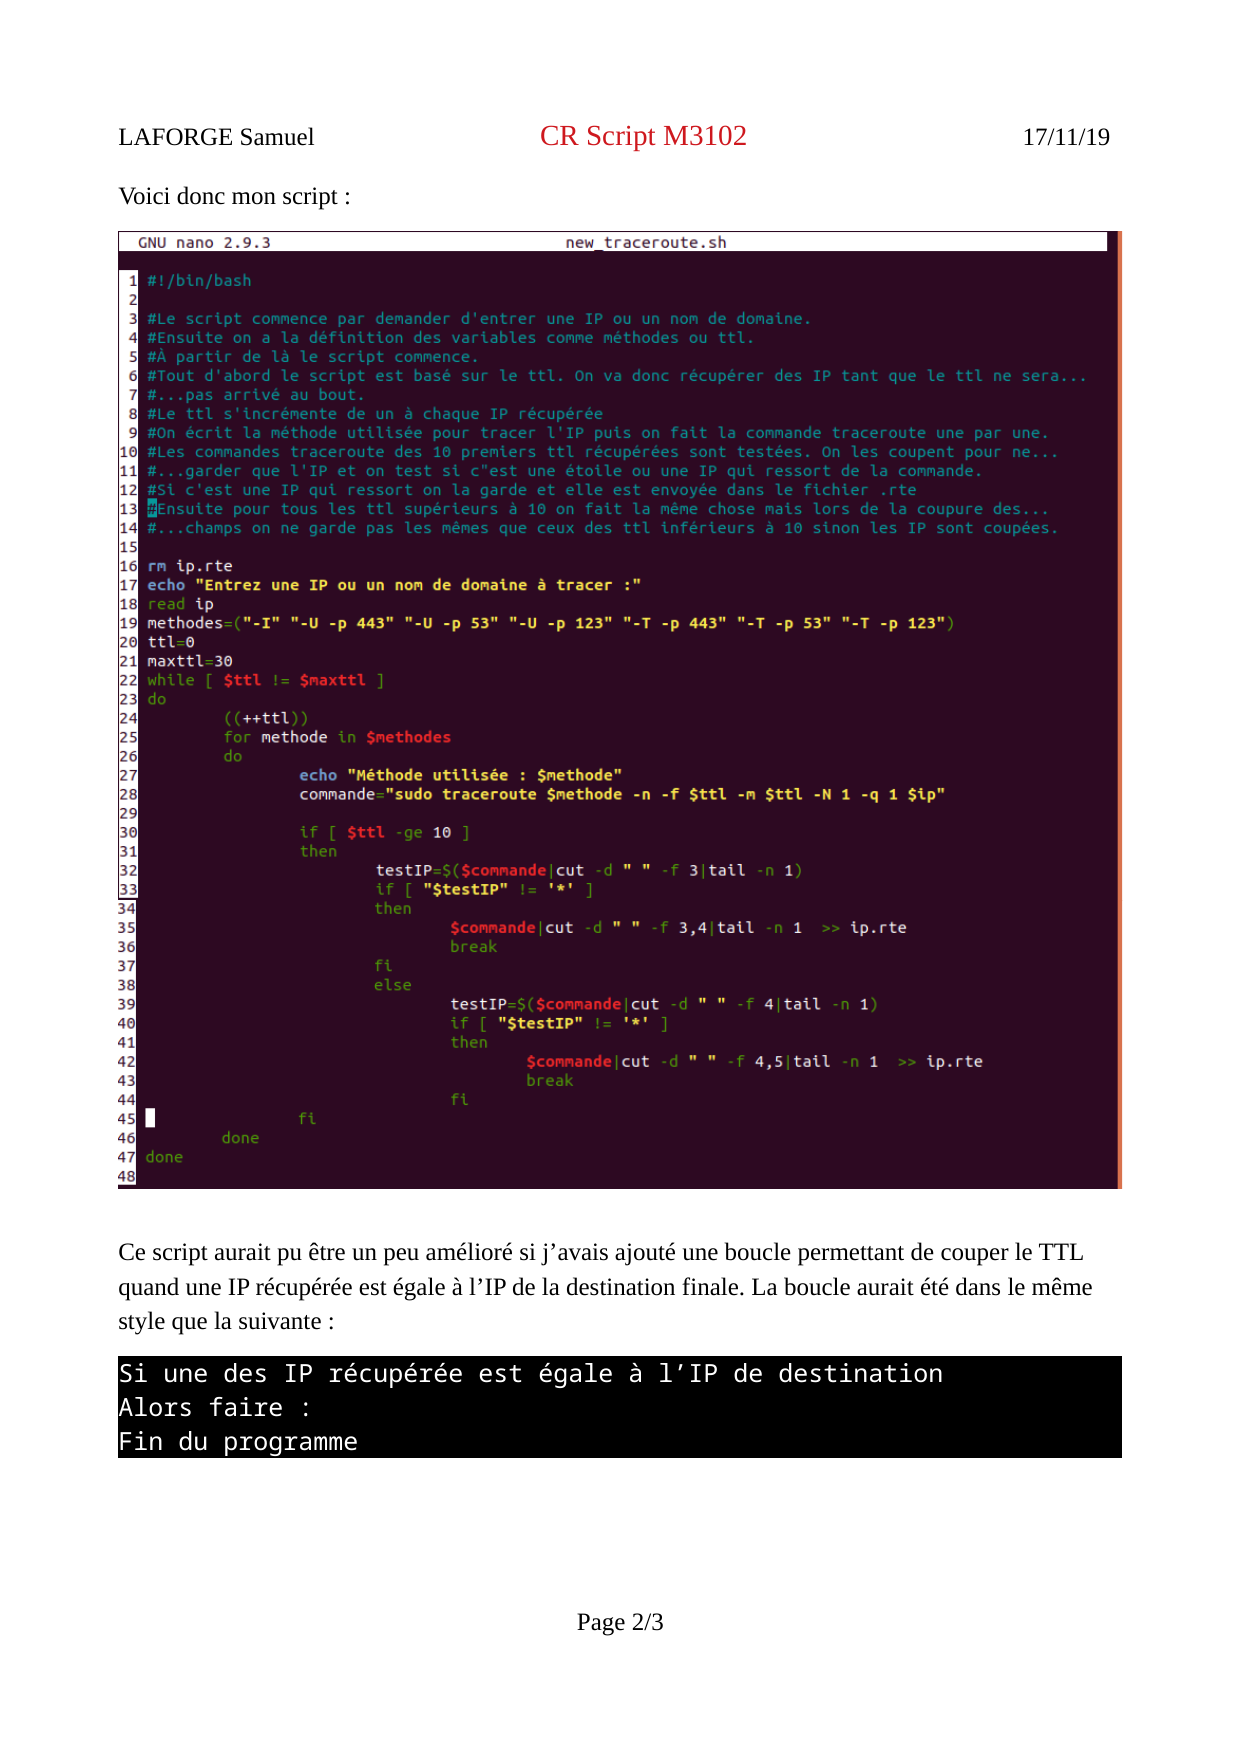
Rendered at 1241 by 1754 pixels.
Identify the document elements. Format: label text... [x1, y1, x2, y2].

text Fin du programme [118, 1424, 1122, 1458]
text Si une des IP récupérée est égale à l’IP de destination [118, 1356, 1122, 1389]
text Ce script aurait pu être un peu amélioré si j’avais ajouté une boucle permettant de couper le TTL quand une IP récupérée est égale à l’IP de la destination finale. La boucle aurait été dans le même style que la suivante : [118, 1237, 1122, 1335]
text Alors faire : [118, 1389, 1122, 1424]
picture [118, 231, 1123, 1189]
text Voici donc mon script : [118, 181, 1122, 210]
